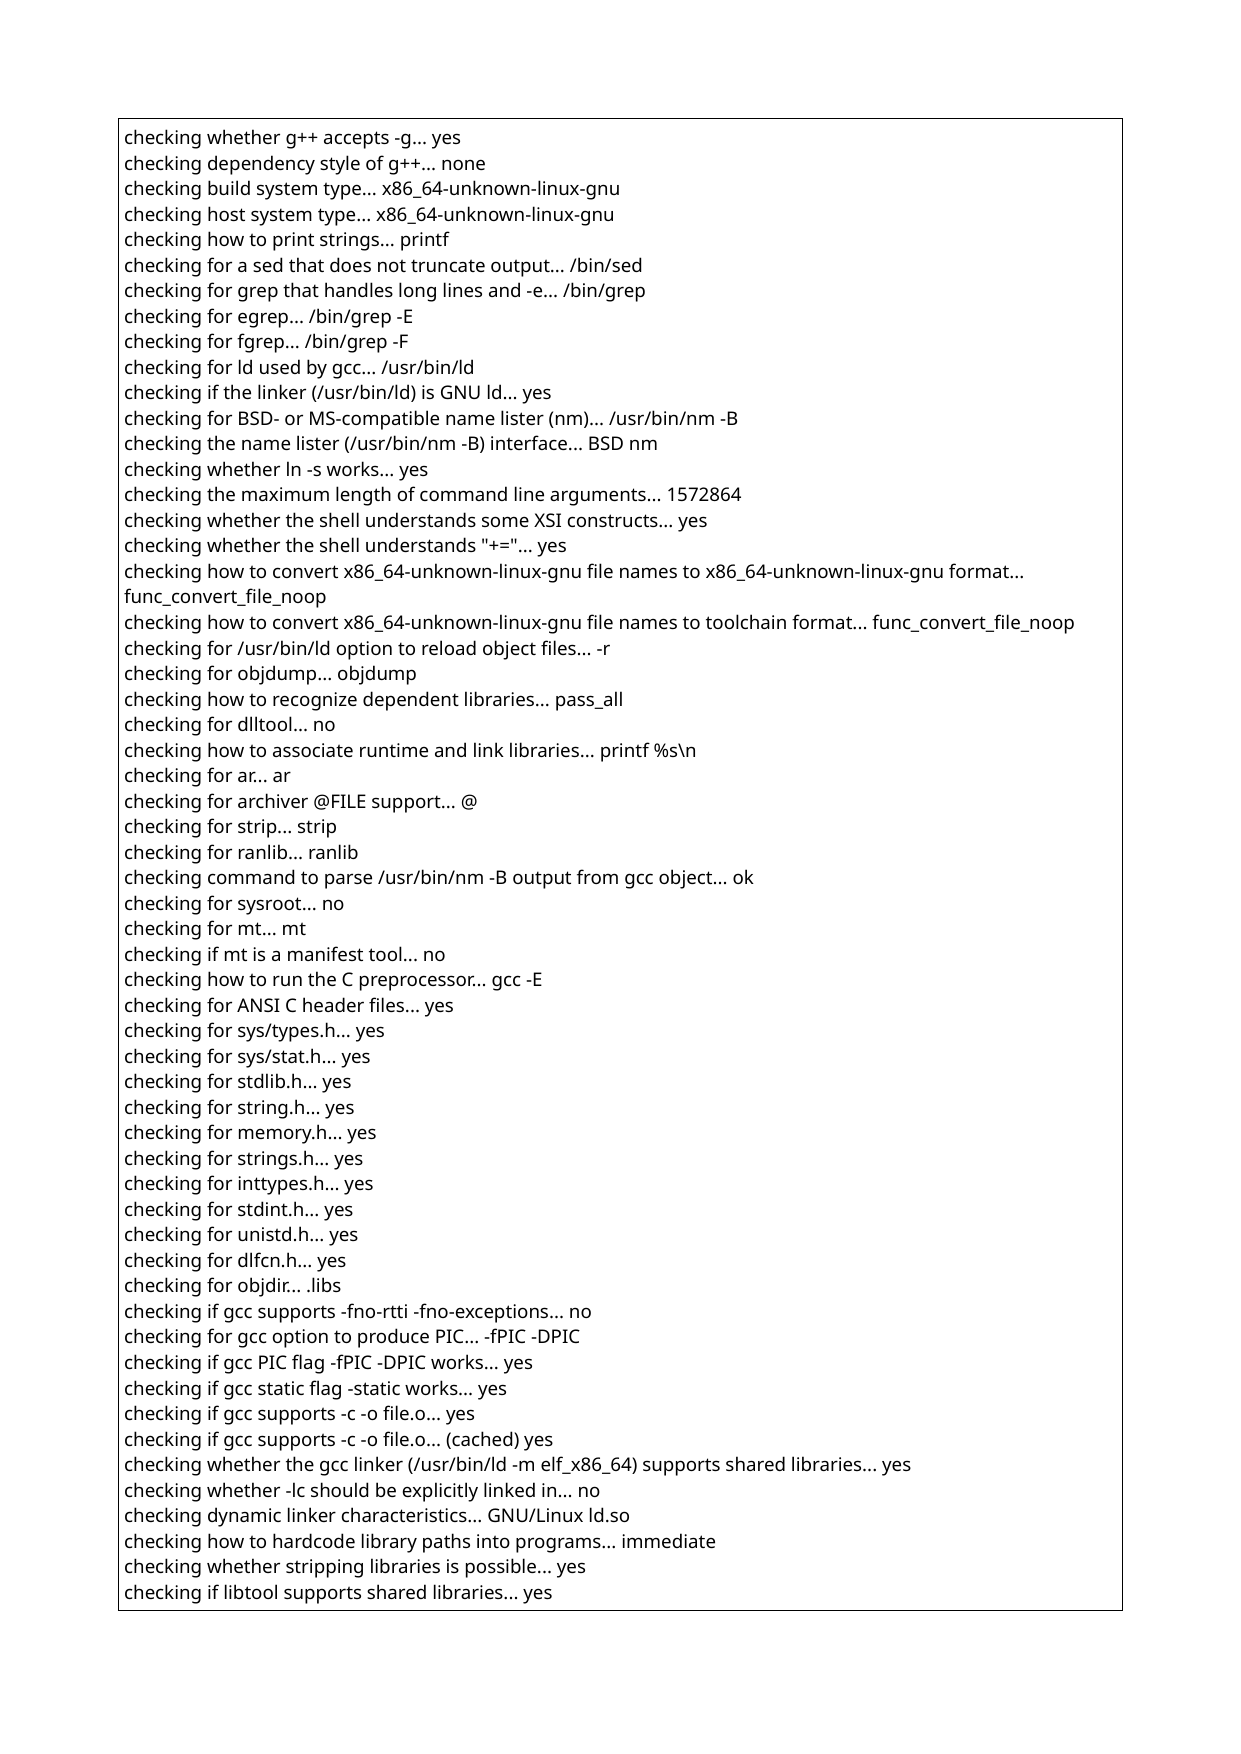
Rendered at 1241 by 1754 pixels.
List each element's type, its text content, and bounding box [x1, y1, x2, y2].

table_header checking whether g++ accepts -g... yes checking dependency style of g++... none checking build system type... x86_64-unknown-linux-gnu checking host system type... x86_64-unknown-linux-gnu checking how to print strings... printf checking for a sed that does not truncate output... /bin/sed checking for grep that handles long lines and -e... /bin/grep checking for egrep... /bin/grep -E checking for fgrep... /bin/grep -F checking for ld used by gcc... /usr/bin/ld checking if the linker (/usr/bin/ld) is GNU ld... yes checking for BSD- or MS-compatible name lister (nm)... /usr/bin/nm -B checking the name lister (/usr/bin/nm -B) interface... BSD nm checking whether ln -s works... yes checking the maximum length of command line arguments... 1572864 checking whether the shell understands some XSI constructs... yes checking whether the shell understands "+="... yes checking how to convert x86_64-unknown-linux-gnu file names to x86_64-unknown-linux-gnu format... func_convert_file_noop checking how to convert x86_64-unknown-linux-gnu file names to toolchain format... func_convert_file_noop checking for /usr/bin/ld option to reload object files... -r checking for objdump... objdump checking how to recognize dependent libraries... pass_all checking for dlltool... no checking how to associate runtime and link libraries... printf %s\n checking for ar... ar checking for archiver @FILE support... @ checking for strip... strip checking for ranlib... ranlib checking command to parse /usr/bin/nm -B output from gcc object... ok checking for sysroot... no checking for mt... mt checking if mt is a manifest tool... no checking how to run the C preprocessor... gcc -E checking for ANSI C header files... yes checking for sys/types.h... yes checking for sys/stat.h... yes checking for stdlib.h... yes checking for string.h... yes checking for memory.h... yes checking for strings.h... yes checking for inttypes.h... yes checking for stdint.h... yes checking for unistd.h... yes checking for dlfcn.h... yes checking for objdir... .libs checking if gcc supports -fno-rtti -fno-exceptions... no checking for gcc option to produce PIC... -fPIC -DPIC checking if gcc PIC flag -fPIC -DPIC works... yes checking if gcc static flag -static works... yes checking if gcc supports -c -o file.o... yes checking if gcc supports -c -o file.o... (cached) yes checking whether the gcc linker (/usr/bin/ld -m elf_x86_64) supports shared libraries... yes checking whether -lc should be explicitly linked in... no checking dynamic linker characteristics... GNU/Linux ld.so checking how to hardcode library paths into programs... immediate checking whether stripping libraries is possible... yes checking if libtool supports shared libraries... yes [119, 119, 1122, 1610]
